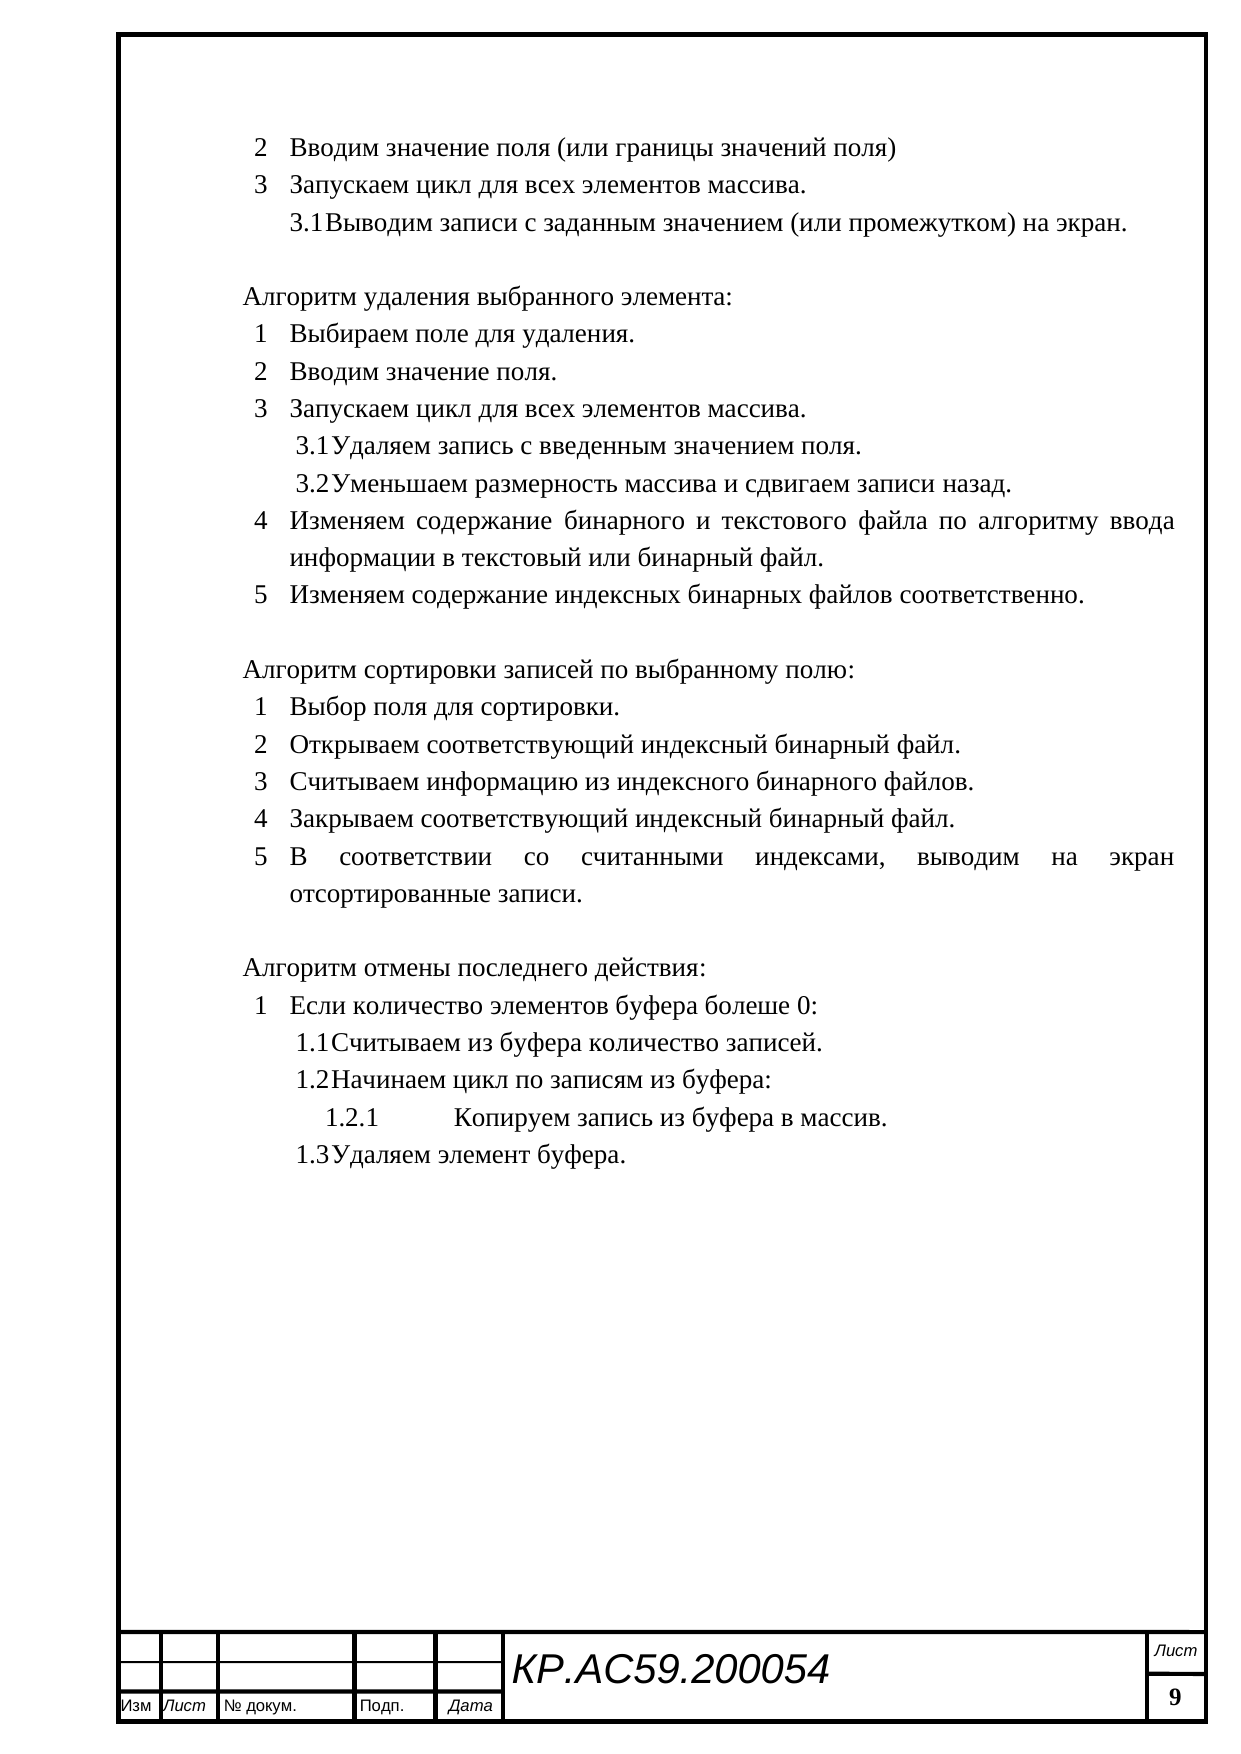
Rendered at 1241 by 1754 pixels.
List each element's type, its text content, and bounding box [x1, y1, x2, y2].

list Изменяем содержание индексных бинарных файлов соответственно. [254, 578, 1175, 610]
list Открываем соответствующий индексный бинарный файл. [254, 728, 1175, 759]
list Выводим записи с заданным значением (или промежутком) на экран. [289, 206, 1175, 237]
list Вводим значение поля. [254, 355, 1175, 386]
list Удаляем запись с введенным значением поля. [295, 429, 1175, 461]
list Запускаем цикл для всех элементов массива. [254, 168, 1175, 199]
list Удаляем элемент буфера. [295, 1138, 1175, 1169]
text Алгоритм сортировки записей по выбранному полю: [153, 653, 1175, 684]
list Выбираем поле для удаления. [254, 317, 1175, 349]
list Выбор поля для сортировки. [254, 690, 1175, 722]
list Считываем информацию из индексного бинарного файлов. [254, 765, 1175, 796]
list Запускаем цикл для всех элементов массива. [254, 392, 1175, 423]
list Начинаем цикл по записям из буфера: [295, 1063, 1175, 1094]
text Алгоритм удаления выбранного элемента: [153, 280, 1175, 311]
list Считываем из буфера количество записей. [295, 1026, 1175, 1057]
list Вводим значение поля (или границы значений поля) [254, 131, 1175, 162]
list Если количество элементов буфера болеше 0: [254, 989, 1175, 1020]
list Изменяем содержание бинарного и текстового файла по алгоритму ввода информации в текстовый или бинарный файл. [254, 504, 1175, 572]
list Уменьшаем размерность массива и сдвигаем записи назад. [295, 467, 1175, 498]
text Алгоритм отмены последнего действия: [153, 951, 1175, 983]
list Закрываем соответствующий индексный бинарный файл. [254, 802, 1175, 833]
list Копируем запись из буфера в массив. [325, 1101, 1175, 1132]
list В соответствии со считанными индексами, выводим на экран отсортированные записи. [254, 839, 1175, 908]
